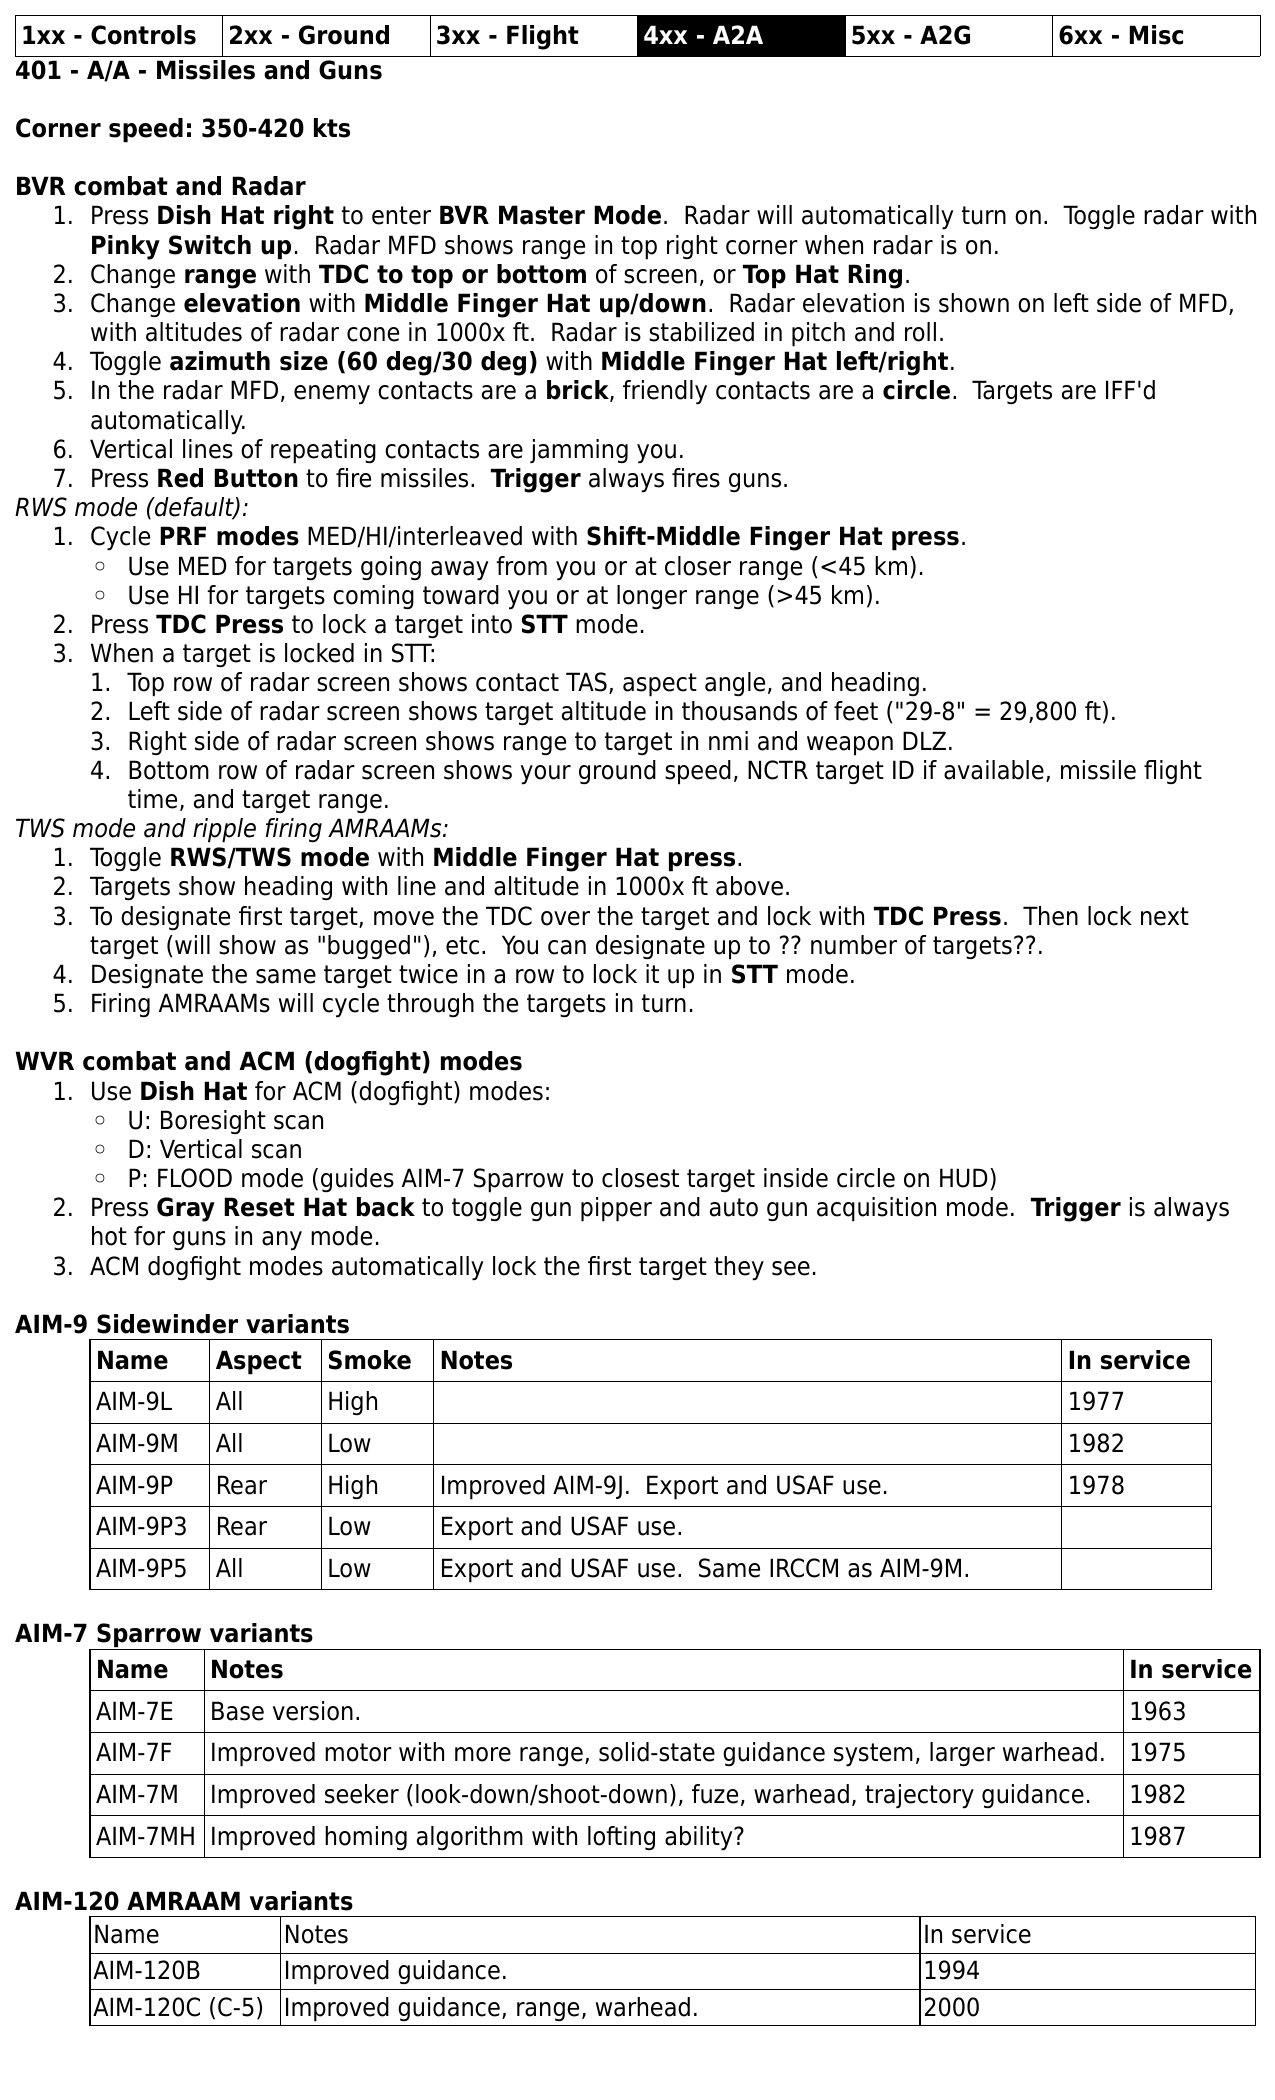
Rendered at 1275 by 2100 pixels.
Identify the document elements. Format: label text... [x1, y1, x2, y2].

table_header Notes [281, 1917, 919, 1952]
text Corner speed: 350-420 kts [15, 114, 1260, 143]
table_cell 1994 [921, 1954, 1255, 1989]
list D: Vertical scan [90, 1135, 1260, 1164]
table_header In service [1124, 1650, 1259, 1690]
list When a target is locked in STT: [52, 639, 1260, 668]
list Designate the same target twice in a row to lock it up in STT mode. [52, 960, 1260, 989]
table_cell 1975 [1124, 1733, 1259, 1773]
table_cell All [210, 1424, 321, 1464]
table_header Smoke [322, 1340, 433, 1381]
table_cell All [210, 1549, 321, 1589]
table_cell AIM-7M [91, 1775, 204, 1815]
table_cell 1982 [1062, 1424, 1211, 1464]
table_cell AIM-9M [91, 1424, 209, 1464]
table_cell AIM-7E [91, 1691, 204, 1732]
table_cell High [322, 1382, 433, 1422]
table_cell 1978 [1062, 1465, 1211, 1506]
table_cell Improved guidance, range, warhead. [281, 1990, 919, 2025]
list Press TDC Press to lock a target into STT mode. [52, 610, 1260, 639]
text AIM-7 Sparrow variants [15, 1619, 1260, 1648]
table_cell AIM-9P3 [91, 1507, 209, 1547]
table_cell [1062, 1549, 1211, 1589]
list Use HI for targets coming toward you or at longer range (>45 km). [90, 581, 1260, 610]
table_cell Export and USAF use. Same IRCCM as AIM-9M. [434, 1549, 1061, 1589]
list Firing AMRAAMs will cycle through the targets in turn. [52, 989, 1260, 1018]
table_cell High [322, 1465, 433, 1506]
text WVR combat and ACM (dogfight) modes [15, 1047, 1260, 1077]
table_cell Rear [210, 1465, 321, 1506]
table_header 6xx - Misc [1053, 16, 1260, 56]
table_header Name [91, 1917, 280, 1952]
list Cycle PRF modes MED/HI/interleaved with Shift-Middle Finger Hat press. [52, 522, 1260, 552]
table_header 2xx - Ground [223, 16, 430, 56]
table_cell AIM-9P [91, 1465, 209, 1506]
list Change range with TDC to top or bottom of screen, or Top Hat Ring. [52, 260, 1260, 289]
table_cell Improved seeker (look-down/shoot-down), fuze, warhead, trajectory guidance. [205, 1775, 1123, 1815]
table_header 1xx - Controls [16, 16, 222, 56]
table_cell AIM-120B [91, 1954, 280, 1989]
list In the radar MFD, enemy contacts are a brick, friendly contacts are a circle. Targets are IFF'd automatically. [52, 377, 1260, 435]
table_cell Low [322, 1424, 433, 1464]
table_header 3xx - Flight [431, 16, 637, 56]
table_header Name [91, 1340, 209, 1381]
table_cell Improved AIM-9J. Export and USAF use. [434, 1465, 1061, 1506]
list P: FLOOD mode (guides AIM-7 Sparrow to closest target inside circle on HUD) [90, 1164, 1260, 1193]
table_header 4xx - A2A [638, 16, 845, 56]
table_cell 1977 [1062, 1382, 1211, 1422]
table_cell AIM-120C (C-5) [91, 1990, 280, 2025]
table_cell 1963 [1124, 1691, 1259, 1732]
table_cell [434, 1382, 1061, 1422]
table_cell Improved motor with more range, solid-state guidance system, larger warhead. [205, 1733, 1123, 1773]
table_cell Low [322, 1549, 433, 1589]
table_cell Export and USAF use. [434, 1507, 1061, 1547]
list Toggle azimuth size (60 deg/30 deg) with Middle Finger Hat left/right. [52, 347, 1260, 377]
table_header Notes [205, 1650, 1123, 1690]
list Use MED for targets going away from you or at closer range (<45 km). [90, 552, 1260, 581]
table_cell Improved homing algorithm with lofting ability? [205, 1816, 1123, 1857]
list Right side of radar screen shows range to target in nmi and weapon DLZ. [90, 727, 1260, 756]
list Press Red Button to fire missiles. Trigger always fires guns. [52, 464, 1260, 493]
list Press Gray Reset Hat back to toggle gun pipper and auto gun acquisition mode. Trigger is always hot for guns in any mode. [52, 1193, 1260, 1252]
table_header Notes [434, 1340, 1061, 1381]
table_header Name [91, 1650, 204, 1690]
table_cell Base version. [205, 1691, 1123, 1732]
list ACM dogfight modes automatically lock the first target they see. [52, 1252, 1260, 1281]
list To designate first target, move the TDC over the target and lock with TDC Press. Then lock next target (will show as "bugged"), etc. You can designate up to ?? number of targets??. [52, 902, 1260, 960]
table_cell 1982 [1124, 1775, 1259, 1815]
table_header 5xx - A2G [846, 16, 1052, 56]
list Vertical lines of repeating contacts are jamming you. [52, 435, 1260, 464]
list Use Dish Hat for ACM (dogfight) modes: [52, 1077, 1260, 1106]
text RWS mode (default): [15, 493, 1260, 522]
list Change elevation with Middle Finger Hat up/down. Radar elevation is shown on left side of MFD, with altitudes of radar cone in 1000x ft. Radar is stabilized in pitch and roll. [52, 289, 1260, 347]
list Toggle RWS/TWS mode with Middle Finger Hat press. [52, 843, 1260, 872]
table_cell Improved guidance. [281, 1954, 919, 1989]
text AIM-9 Sidewinder variants [15, 1310, 1260, 1339]
table_cell AIM-7MH [91, 1816, 204, 1857]
list Left side of radar screen shows target altitude in thousands of feet ("29-8" = 29,800 ft). [90, 697, 1260, 727]
table_cell AIM-7F [91, 1733, 204, 1773]
list Bottom row of radar screen shows your ground speed, NCTR target ID if available, missile flight time, and target range. [90, 756, 1260, 814]
table_cell AIM-9P5 [91, 1549, 209, 1589]
table_cell Rear [210, 1507, 321, 1547]
table_cell 1987 [1124, 1816, 1259, 1857]
table_header In service [921, 1917, 1255, 1952]
table_cell [1062, 1507, 1211, 1547]
list U: Boresight scan [90, 1106, 1260, 1135]
list Targets show heading with line and altitude in 1000x ft above. [52, 872, 1260, 902]
list Press Dish Hat right to enter BVR Master Mode. Radar will automatically turn on. Toggle radar with Pinky Switch up. Radar MFD shows range in top right corner when radar is on. [52, 202, 1260, 260]
table_cell Low [322, 1507, 433, 1547]
text 401 - A/A - Missiles and Guns [15, 57, 1260, 85]
table_cell AIM-9L [91, 1382, 209, 1422]
table_cell [434, 1424, 1061, 1464]
text AIM-120 AMRAAM variants [15, 1887, 1260, 1916]
list Top row of radar screen shows contact TAS, aspect angle, and heading. [90, 668, 1260, 697]
table_cell All [210, 1382, 321, 1422]
table_header Aspect [210, 1340, 321, 1381]
table_cell 2000 [921, 1990, 1255, 2025]
text TWS mode and ripple ‌f‌iring AMRAAMs: [15, 814, 1260, 843]
table_header In service [1062, 1340, 1211, 1381]
text BVR combat and Radar [15, 172, 1260, 202]
